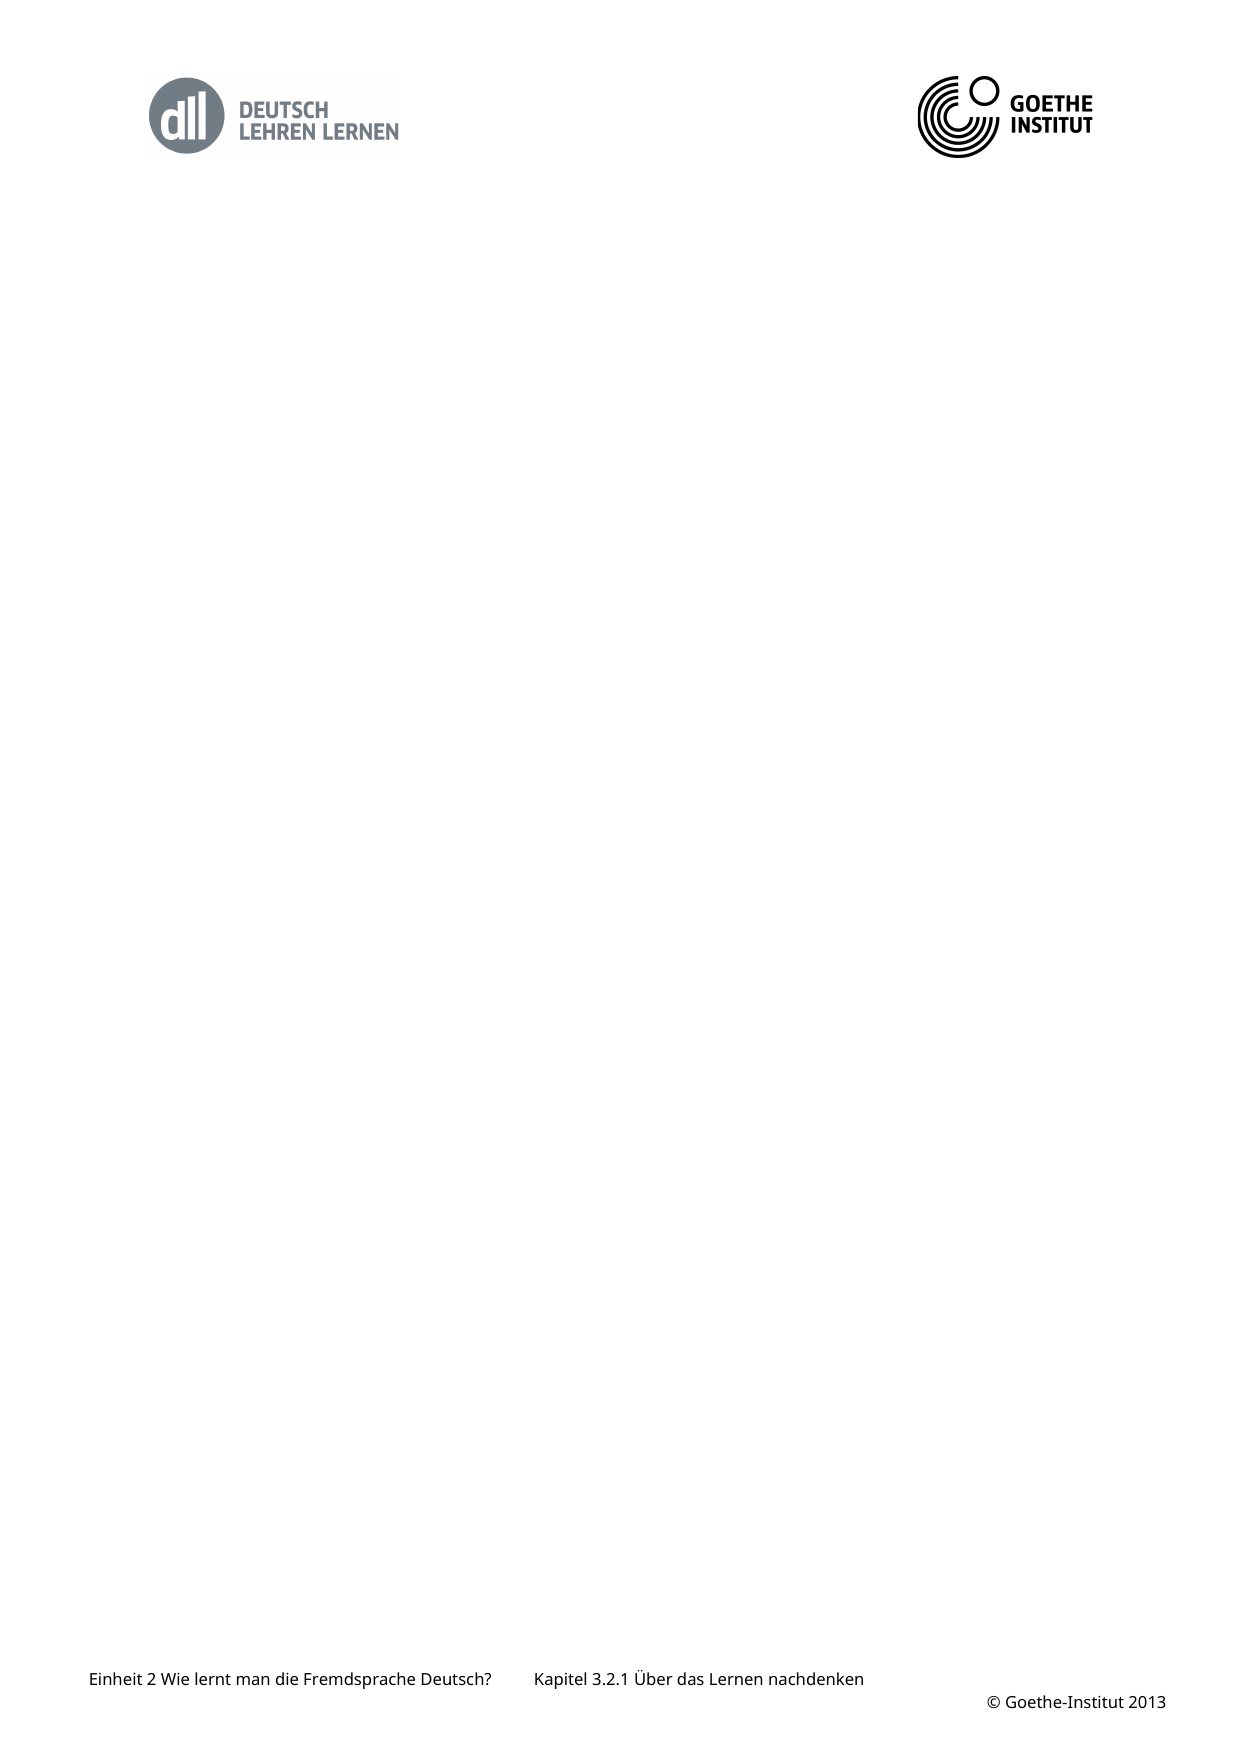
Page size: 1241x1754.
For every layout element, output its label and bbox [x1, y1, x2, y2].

picture [147, 73, 400, 158]
picture [917, 76, 1093, 158]
